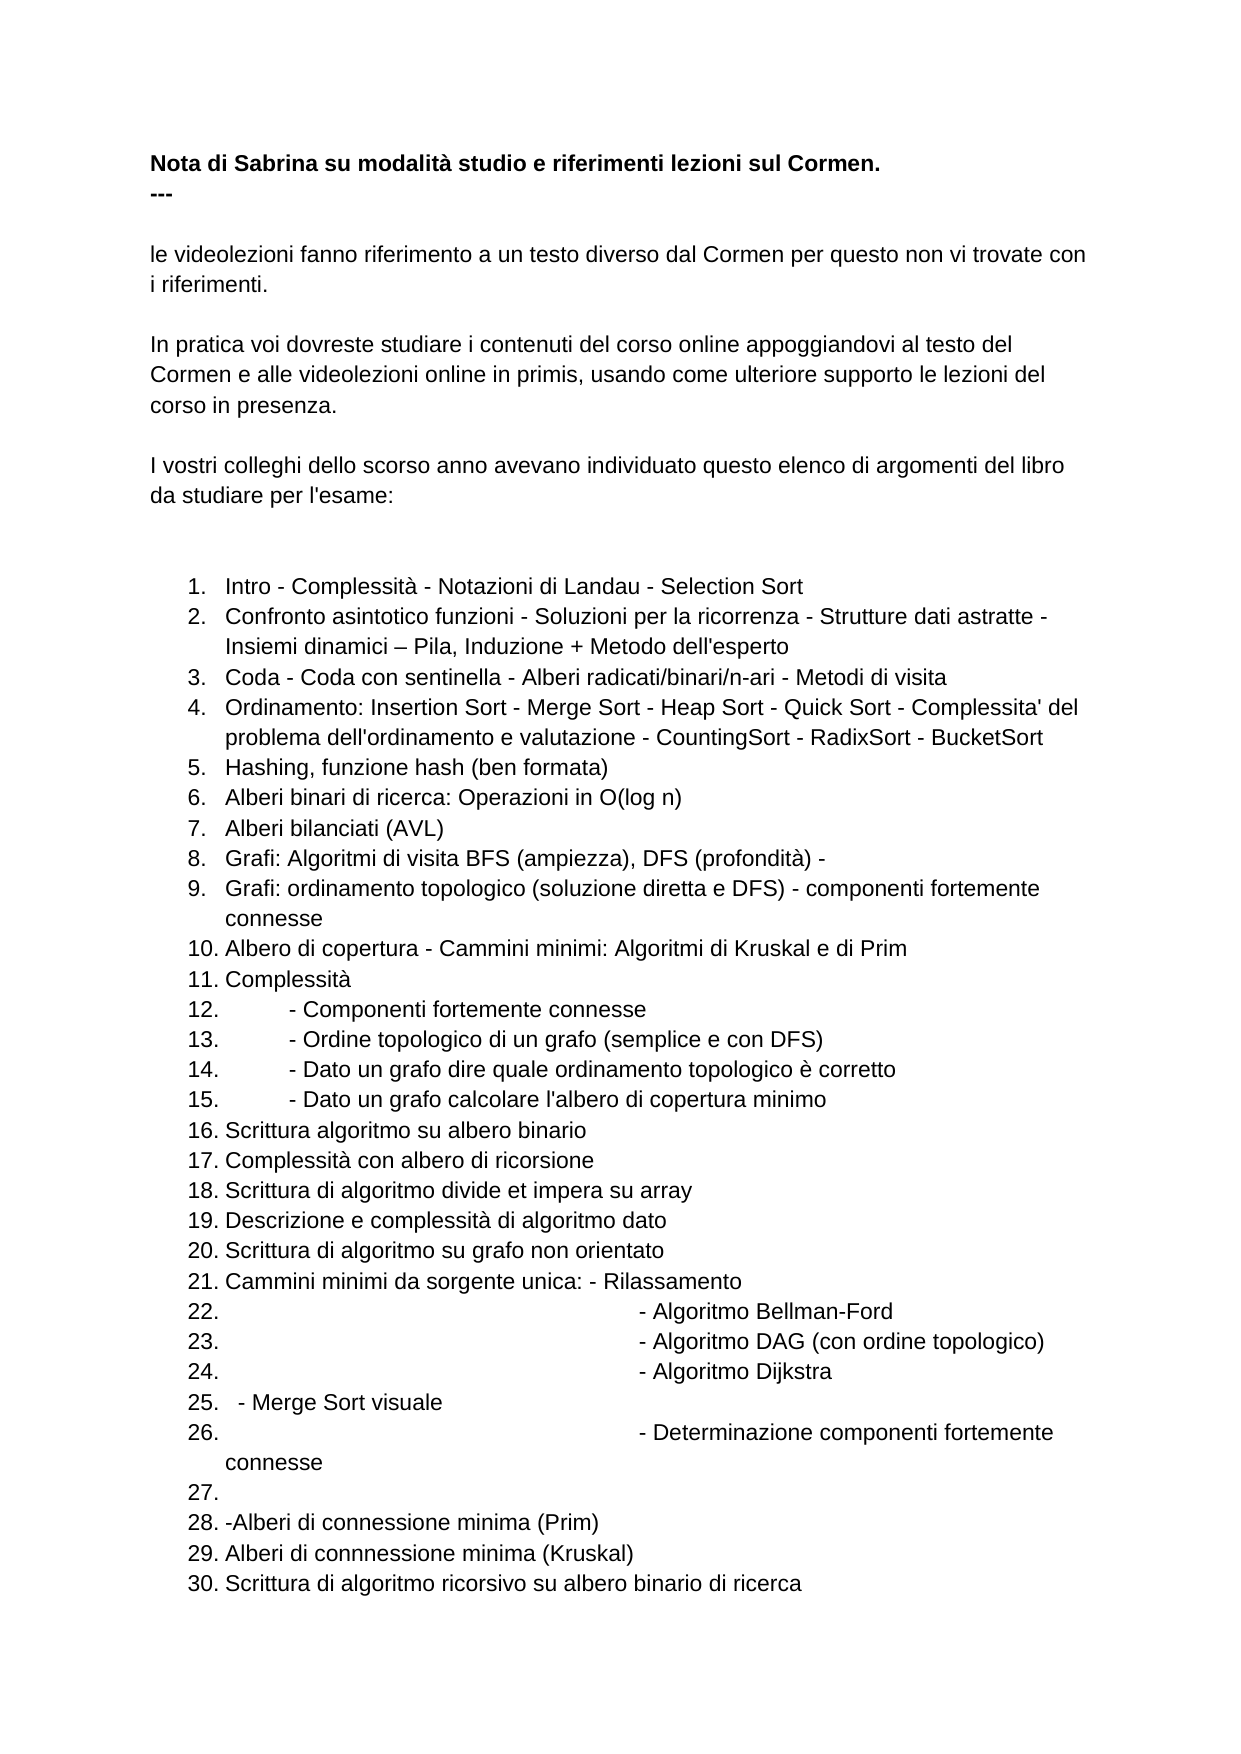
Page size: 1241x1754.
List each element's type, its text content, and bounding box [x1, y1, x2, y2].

list Cammini minimi da sorgente unica: - Rilassamento [187, 1268, 1090, 1294]
text In pratica voi dovreste studiare i contenuti del corso online appoggiandovi al testo del Cormen e alle videolezioni online in primis, usando come ulteriore supporto le lezioni del corso in presenza. [150, 331, 1090, 418]
list - Dato un grafo calcolare l'albero di copertura minimo [187, 1086, 1090, 1113]
text le videolezioni fanno riferimento a un testo diverso dal Cormen per questo non vi trovate con i riferimenti. [150, 241, 1090, 297]
list Coda - Coda con sentinella - Alberi radicati/binari/n-ari - Metodi di visita [187, 663, 1090, 690]
text Nota di Sabrina su modalità studio e riferimenti lezioni sul Cormen. [150, 150, 1090, 176]
list Grafi: Algoritmi di visita BFS (ampiezza), DFS (profondità) - [187, 845, 1090, 871]
list - Determinazione componenti fortemente connesse [187, 1419, 1090, 1475]
list - Algoritmo Dijkstra [187, 1358, 1090, 1385]
list - Algoritmo DAG (con ordine topologico) [187, 1328, 1090, 1354]
list Descrizione e complessità di algoritmo dato [187, 1207, 1090, 1234]
list - Dato un grafo dire quale ordinamento topologico è corretto [187, 1056, 1090, 1083]
list Hashing, funzione hash (ben formata) [187, 754, 1090, 781]
list Ordinamento: Insertion Sort - Merge Sort - Heap Sort - Quick Sort - Complessita' del problema dell'ordinamento e valutazione - CountingSort - RadixSort - BucketSort [187, 694, 1090, 750]
list Complessità con albero di ricorsione [187, 1147, 1090, 1173]
list Intro - Complessità - Notazioni di Landau - Selection Sort [187, 573, 1090, 599]
text I vostri colleghi dello scorso anno avevano individuato questo elenco di argomenti del libro da studiare per l'esame: [150, 452, 1090, 509]
list -Alberi di connessione minima (Prim) [187, 1509, 1090, 1536]
list Complessità [187, 966, 1090, 992]
list Alberi bilanciati (AVL) [187, 814, 1090, 841]
list - Merge Sort visuale [187, 1388, 1090, 1415]
list - Componenti fortemente connesse [187, 996, 1090, 1022]
list Albero di copertura - Cammini minimi: Algoritmi di Kruskal e di Prim [187, 935, 1090, 962]
list Scrittura di algoritmo divide et impera su array [187, 1177, 1090, 1203]
list Confronto asintotico funzioni - Soluzioni per la ricorrenza - Strutture dati astratte - Insiemi dinamici – Pila, Induzione + Metodo dell'esperto [187, 603, 1090, 660]
list Scrittura di algoritmo su grafo non orientato [187, 1237, 1090, 1264]
list Alberi binari di ricerca: Operazioni in O(log n) [187, 784, 1090, 811]
text --- [150, 180, 1090, 207]
list - Ordine topologico di un grafo (semplice e con DFS) [187, 1026, 1090, 1052]
list Grafi: ordinamento topologico (soluzione diretta e DFS) - componenti fortemente connesse [187, 875, 1090, 932]
list Alberi di connnessione minima (Kruskal) [187, 1539, 1090, 1566]
list Scrittura algoritmo su albero binario [187, 1117, 1090, 1143]
list Scrittura di algoritmo ricorsivo su albero binario di ricerca [187, 1570, 1090, 1596]
list - Algoritmo Bellman-Ford [187, 1298, 1090, 1324]
